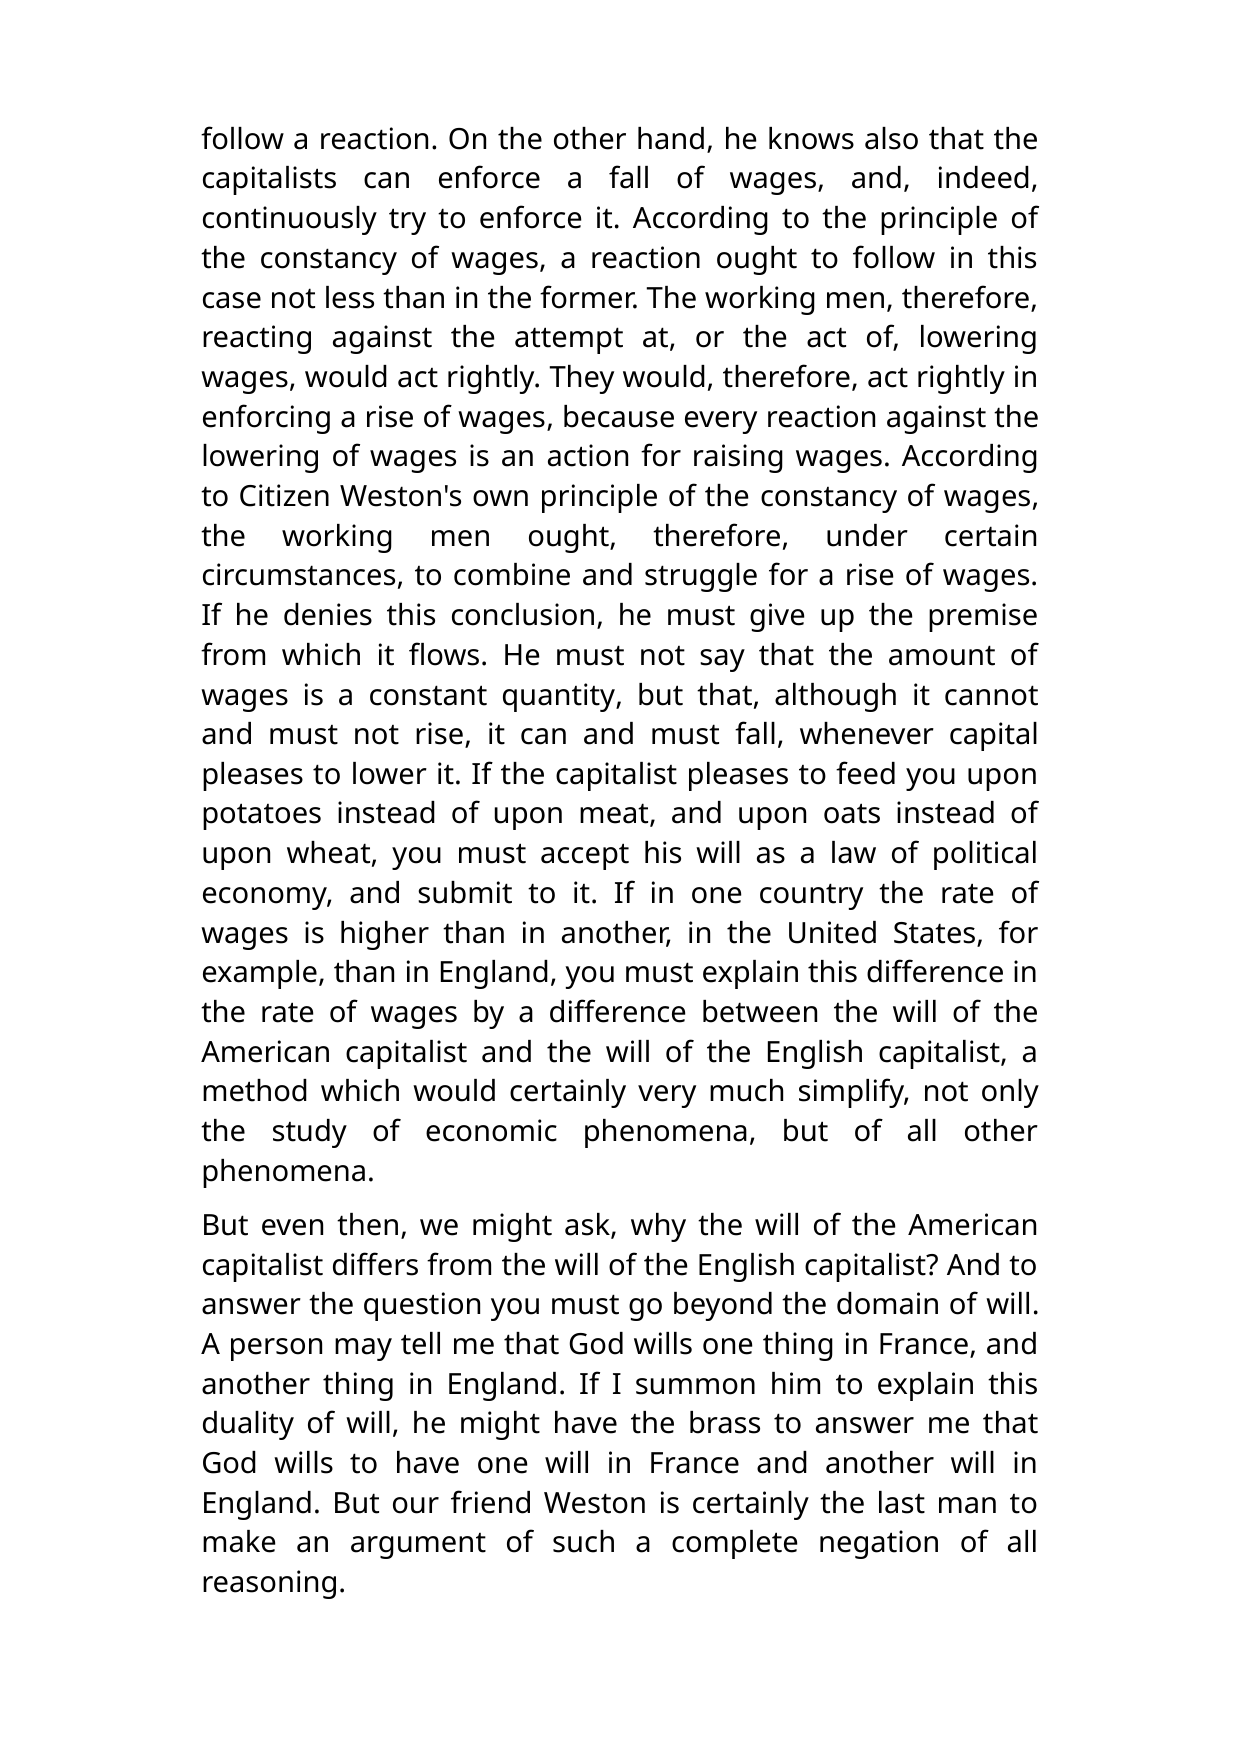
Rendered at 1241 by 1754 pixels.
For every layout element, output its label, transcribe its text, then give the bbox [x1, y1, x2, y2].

text But even then, we might ask, why the will of the American capitalist differs from the will of the English capitalist? And to answer the question you must go beyond the domain of will. A person may tell me that God wills one thing in France, and another thing in England. If I summon him to explain this duality of will, he might have the brass to answer me that God wills to have one will in France and another will in England. But our friend Weston is certainly the last man to make an argument of such a complete negation of all reasoning. [201, 1204, 1039, 1601]
text follow a reaction. On the other hand, he knows also that the capitalists can enforce a fall of wages, and, indeed, continuously try to enforce it. According to the principle of the constancy of wages, a reaction ought to follow in this case not less than in the former. The working men, therefore, reacting against the attempt at, or the act of, lowering wages, would act rightly. They would, therefore, act rightly in enforcing a rise of wages, because every reaction against the lowering of wages is an action for raising wages. According to Citizen Weston's own principle of the constancy of wages, the working men ought, therefore, under certain circumstances, to combine and struggle for a rise of wages. If he denies this conclusion, he must give up the premise from which it flows. He must not say that the amount of wages is a constant quantity, but that, although it cannot and must not rise, it can and must fall, whenever capital pleases to lower it. If the capitalist pleases to feed you upon potatoes instead of upon meat, and upon oats instead of upon wheat, you must accept his will as a law of political economy, and submit to it. If in one country the rate of wages is higher than in another, in the United States, for example, than in England, you must explain this difference in the rate of wages by a difference between the will of the American capitalist and the will of the English capitalist, a method which would certainly very much simplify, not only the study of economic phenomena, but of all other phenomena. [201, 118, 1039, 1190]
